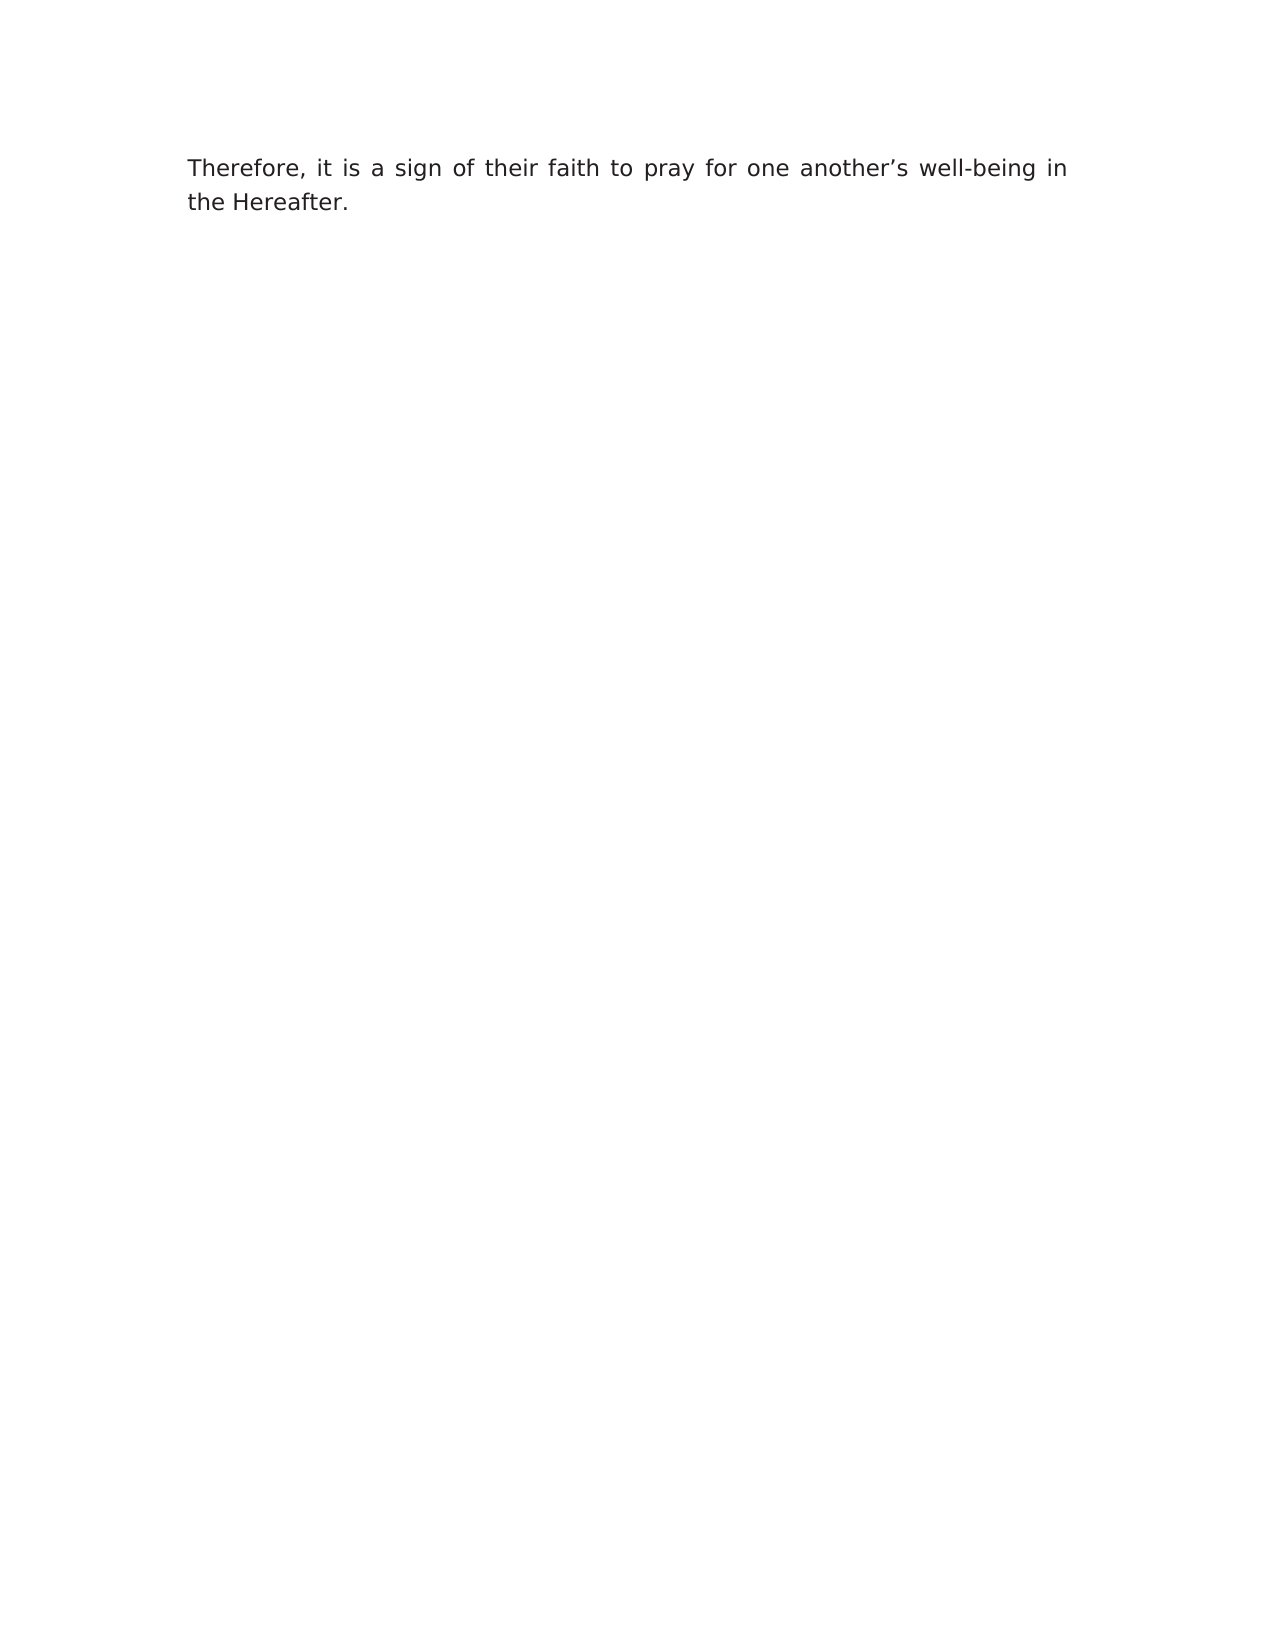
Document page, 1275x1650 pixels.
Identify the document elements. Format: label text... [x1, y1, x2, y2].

text Therefore, it is a sign of their faith to pray for one another’s well-being in the Hereafter. [187, 150, 1070, 217]
